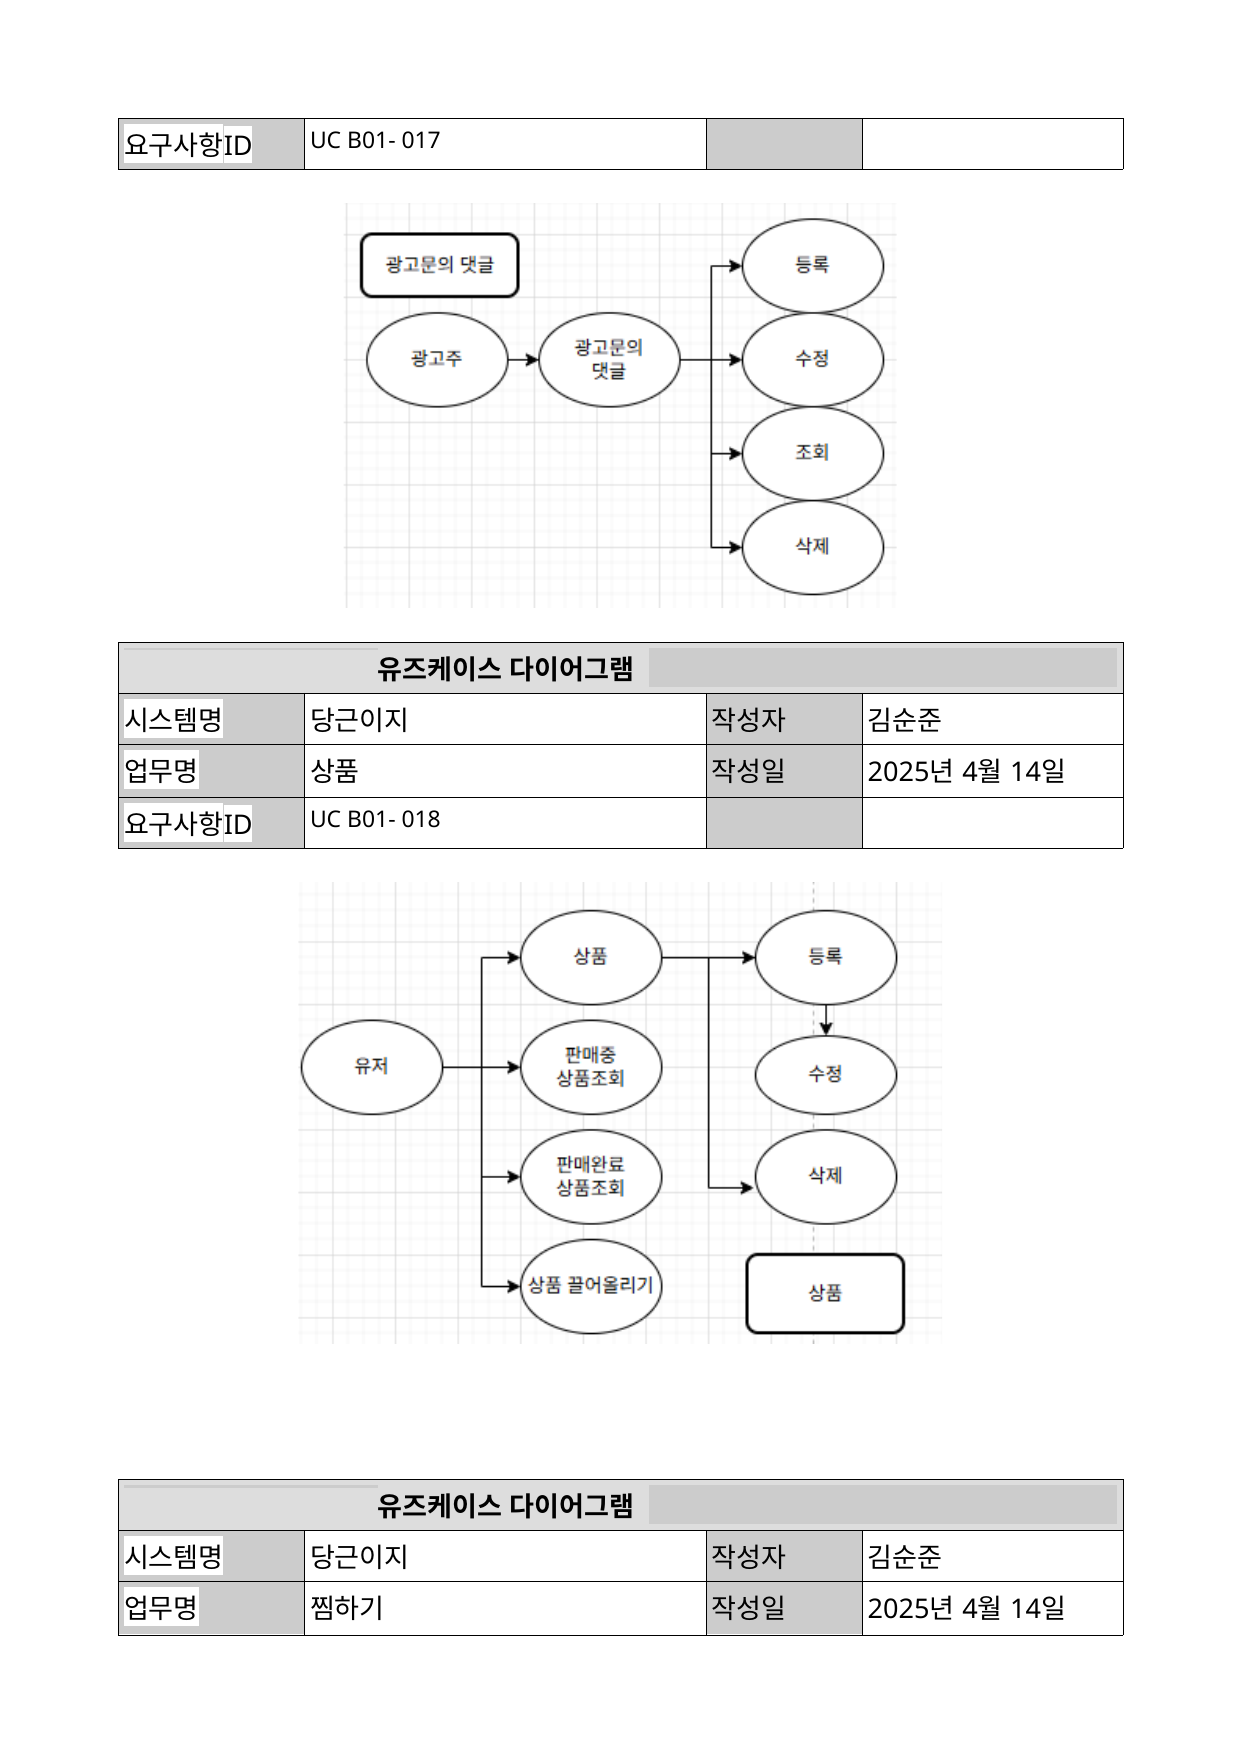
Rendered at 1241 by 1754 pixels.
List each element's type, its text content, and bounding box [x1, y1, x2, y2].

table_cell 작성일 [707, 745, 862, 797]
table_cell 김순준 [863, 694, 1123, 744]
table_cell 상품 [305, 745, 706, 797]
table_cell 작성일 [707, 1582, 862, 1634]
table_cell 당근이지 [305, 694, 706, 744]
table_cell 시스템명 [119, 694, 304, 744]
table_cell 시스템명 [119, 1531, 304, 1581]
table_cell 업무명 [119, 745, 304, 797]
table_cell 김순준 [863, 1531, 1123, 1581]
table_cell 2025년 4월 14일 [863, 745, 1123, 797]
picture [343, 203, 897, 608]
table_cell 업무명 [119, 1582, 304, 1634]
table_cell 작성자 [707, 694, 862, 744]
table_header 유즈케이스 다이어그램 [119, 643, 1123, 693]
table_cell [863, 119, 1123, 169]
table_cell UC B01- 017 [305, 119, 706, 169]
table_cell 요구사항ID [119, 798, 304, 848]
table_cell [863, 798, 1123, 848]
table_cell UC B01- 018 [305, 798, 706, 848]
table_cell [707, 798, 862, 848]
table_cell 작성자 [707, 1531, 862, 1581]
table_cell [707, 119, 862, 169]
table_header 유즈케이스 다이어그램 [119, 1480, 1123, 1530]
table_cell 2025년 4월 14일 [863, 1582, 1123, 1634]
table_cell 찜하기 [305, 1582, 706, 1634]
table_cell 요구사항ID [119, 119, 304, 169]
table_cell 당근이지 [305, 1531, 706, 1581]
picture [298, 882, 943, 1344]
